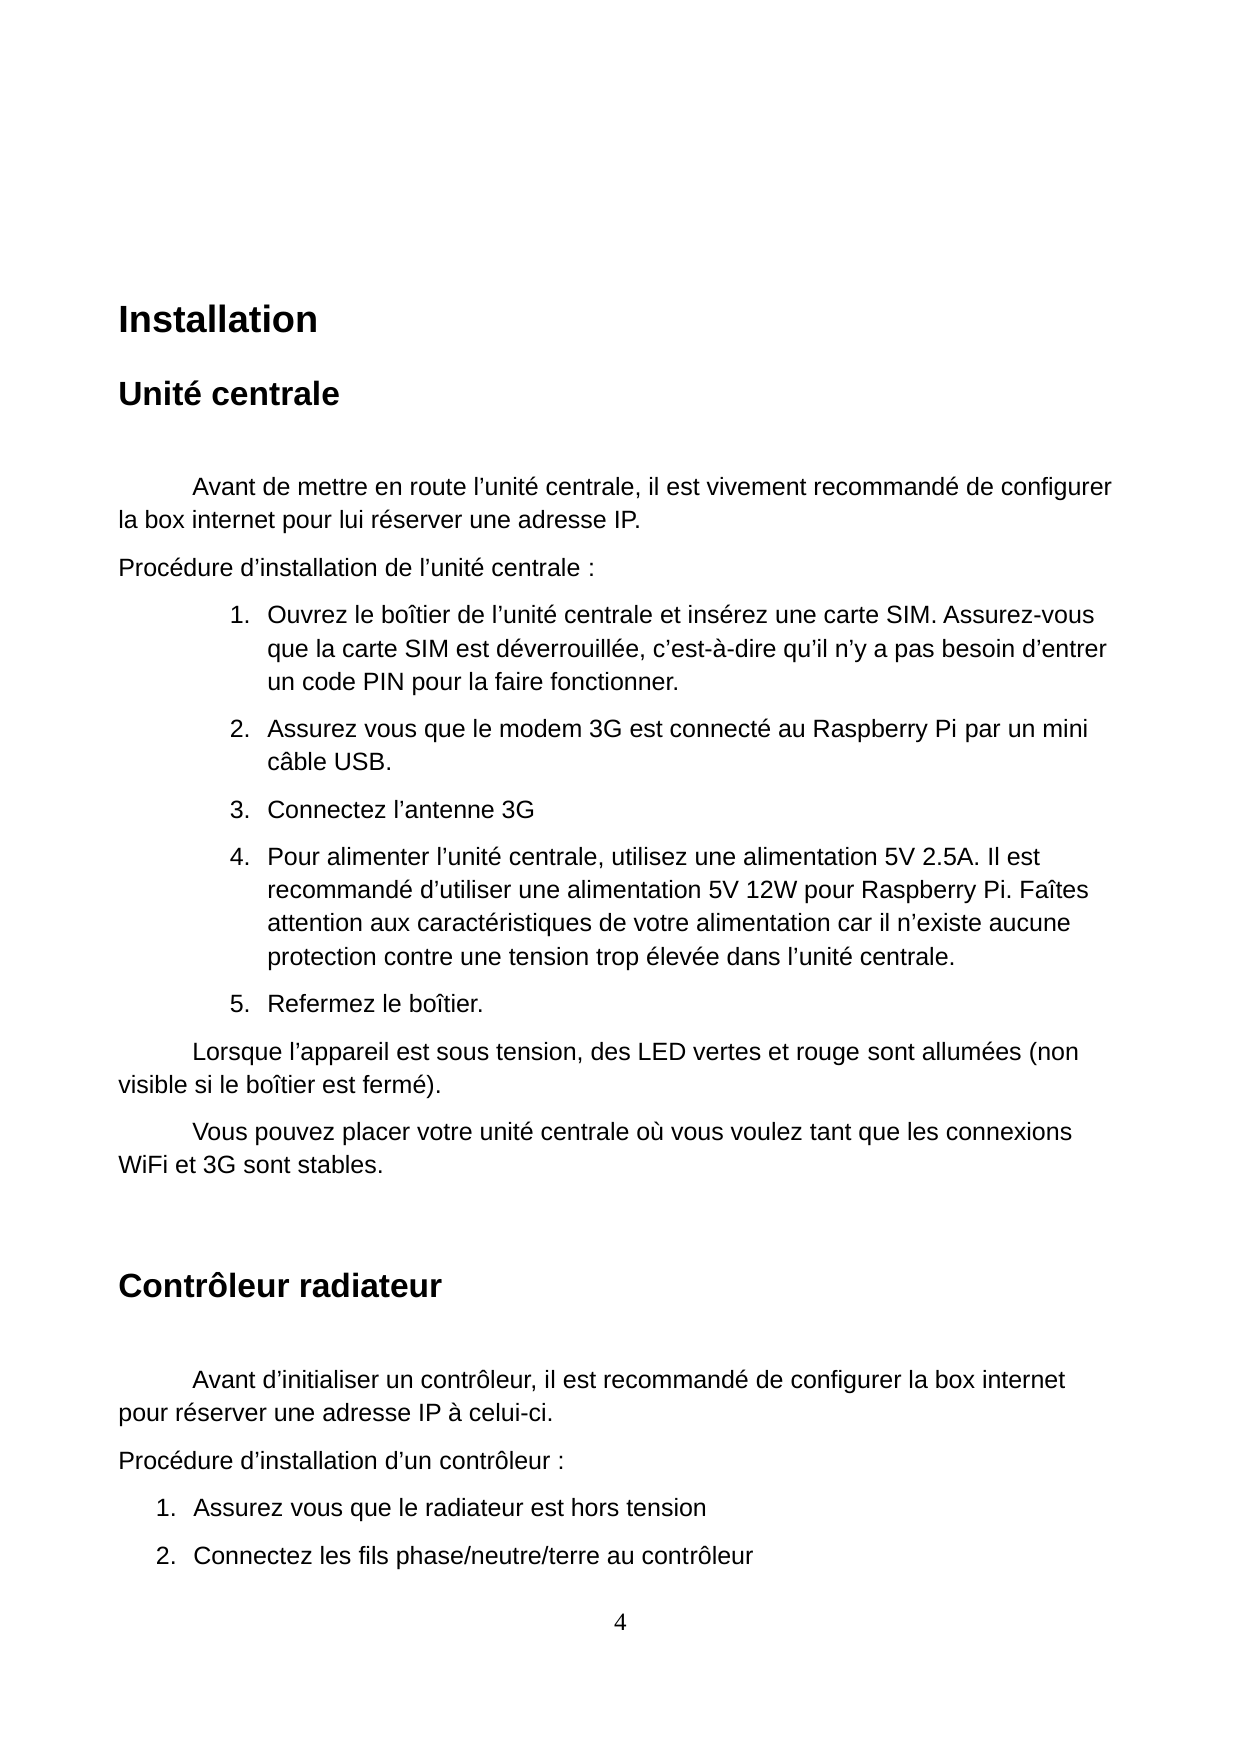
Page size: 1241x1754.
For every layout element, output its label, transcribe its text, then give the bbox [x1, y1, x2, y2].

list Refermez le boîtier. [229, 989, 1122, 1018]
text Vous pouvez placer votre unité centrale où vous voulez tant que les connexions WiFi et 3G sont stables. [118, 1117, 1122, 1179]
text Lorsque l’appareil est sous tension, des LED vertes et rouge sont allumées (non visible si le boîtier est fermé). [118, 1037, 1122, 1098]
text Procédure d’installation de l’unité centrale : [118, 553, 1122, 582]
list Assurez vous que le radiateur est hors tension [156, 1493, 1122, 1522]
list Pour alimenter l’unité centrale, utilisez une alimentation 5V 2.5A. Il est recommandé d’utiliser une alimentation 5V 12W pour Raspberry Pi. Faîtes attention aux caractéristiques de votre alimentation car il n’existe aucune protection contre une tension trop élevée dans l’unité centrale. [229, 842, 1122, 970]
subtitle Contrôleur radiateur [118, 1266, 1122, 1305]
text Avant d’initialiser un contrôleur, il est recommandé de configurer la box internet pour réserver une adresse IP à celui-ci. [118, 1365, 1122, 1427]
text Procédure d’installation d’un contrôleur : [118, 1446, 1122, 1474]
subtitle Installation [118, 297, 1122, 340]
text Avant de mettre en route l’unité centrale, il est vivement recommandé de configurer la box internet pour lui réserver une adresse IP. [118, 472, 1122, 534]
list Assurez vous que le modem 3G est connecté au Raspberry Pi par un mini câble USB. [229, 714, 1122, 776]
list Ouvrez le boîtier de l’unité centrale et insérez une carte SIM. Assurez-vous que la carte SIM est déverrouillée, c’est-à-dire qu’il n’y a pas besoin d’entrer un code PIN pour la faire fonctionner. [229, 601, 1122, 695]
list Connectez les fils phase/neutre/terre au contrôleur [156, 1541, 1122, 1570]
list Connectez l’antenne 3G [229, 795, 1122, 823]
subtitle Unité centrale [118, 373, 1122, 412]
